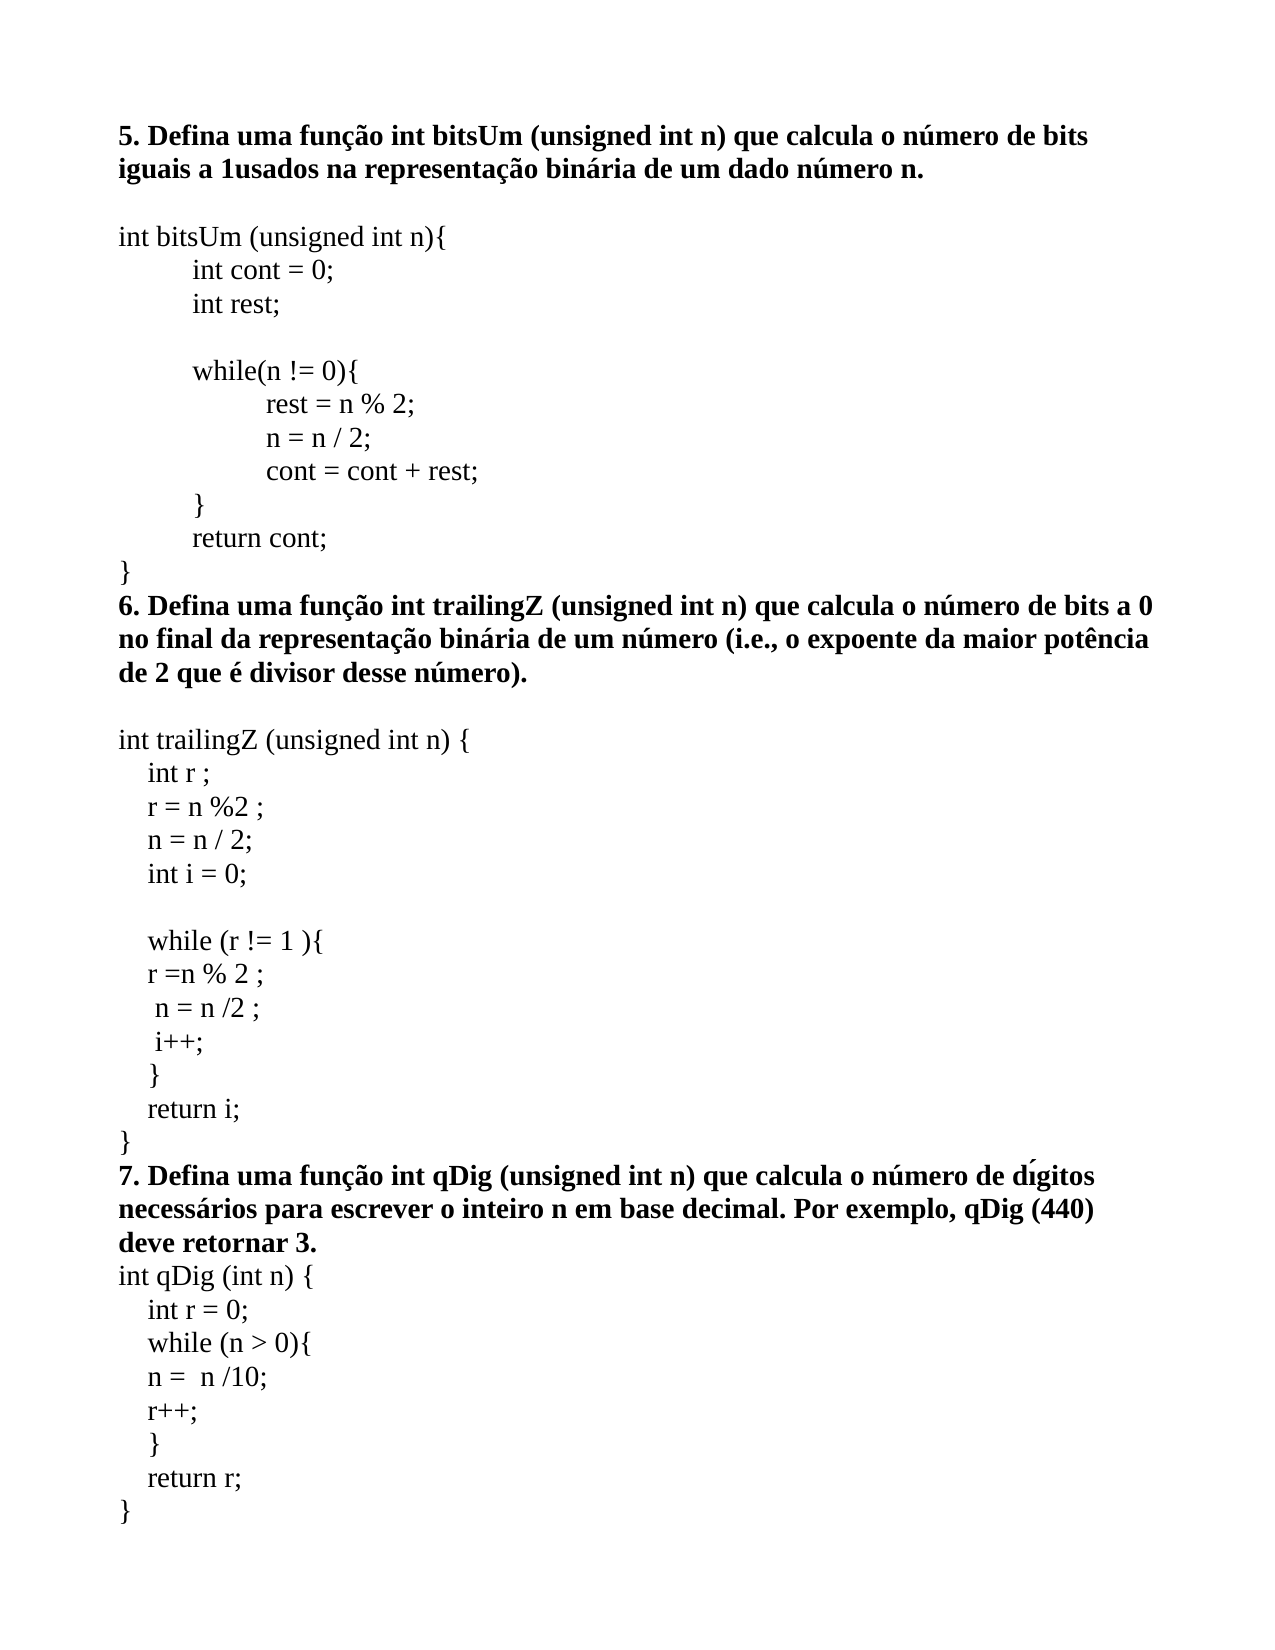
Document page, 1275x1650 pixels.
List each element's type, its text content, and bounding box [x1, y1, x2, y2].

text return r; [118, 1460, 1157, 1493]
text } [118, 487, 1157, 521]
text r =n % 2 ; [118, 957, 1157, 990]
text return cont; [118, 521, 1157, 554]
text while (r != 1 ){ [118, 923, 1157, 957]
text i++; [118, 1024, 1157, 1057]
text r = n %2 ; [118, 789, 1157, 822]
text r++; [118, 1393, 1157, 1426]
text n = n /10; [118, 1359, 1157, 1393]
text cont = cont + rest; [118, 453, 1157, 487]
text while (n > 0){ [118, 1326, 1157, 1359]
text return i; [118, 1091, 1157, 1124]
text } [118, 554, 1157, 588]
text int trailingZ (unsigned int n) { [118, 722, 1157, 755]
text int qDig (int n) { [118, 1258, 1157, 1292]
text n = n /2 ; [118, 990, 1157, 1024]
text n = n / 2; [118, 420, 1157, 453]
text } [118, 1124, 1157, 1158]
text rest = n % 2; [118, 386, 1157, 420]
text n = n / 2; [118, 822, 1157, 856]
text } [118, 1426, 1157, 1460]
text int rest; [118, 286, 1157, 319]
text int bitsUm (unsigned int n){ [118, 219, 1157, 252]
text int cont = 0; [118, 252, 1157, 286]
text } [118, 1057, 1157, 1091]
text 7. Defina uma função int qDig (unsigned int n) que calcula o número de dı́gitos necessários para escrever o inteiro n em base decimal. Por exemplo, qDig (440) deve retornar 3. [118, 1158, 1157, 1258]
text int i = 0; [118, 856, 1157, 889]
text int r = 0; [118, 1292, 1157, 1326]
text 5. Defina uma função int bitsUm (unsigned int n) que calcula o número de bits iguais a 1usados na representação binária de um dado número n. [118, 118, 1157, 185]
text int r ; [118, 755, 1157, 789]
text while(n != 0){ [118, 353, 1157, 386]
text } [118, 1493, 1157, 1527]
text 6. Defina uma função int trailingZ (unsigned int n) que calcula o número de bits a 0 no final da representação binária de um número (i.e., o expoente da maior potência de 2 que é divisor desse número). [118, 588, 1157, 688]
